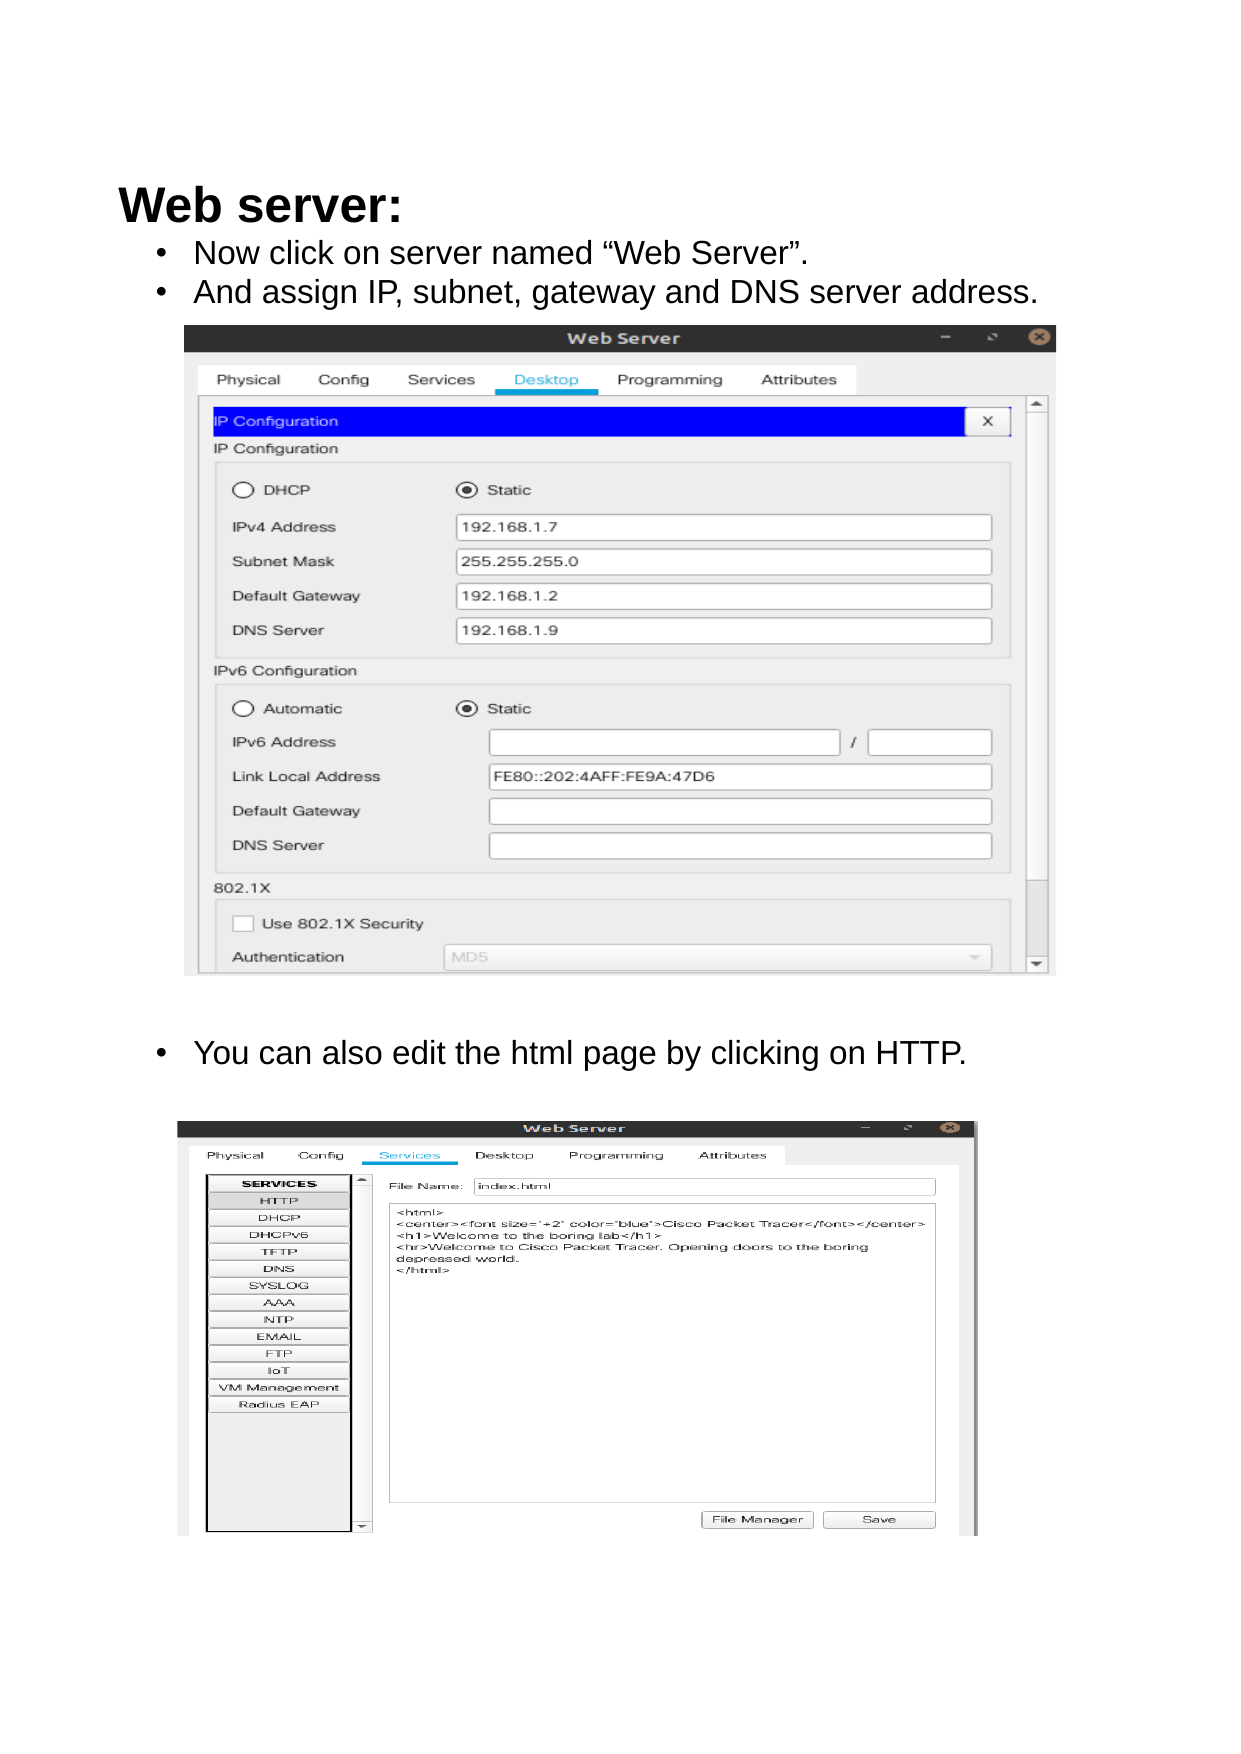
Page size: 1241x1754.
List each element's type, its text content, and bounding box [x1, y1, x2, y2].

list Now click on server named “Web Server”. [156, 233, 1122, 272]
list And assign IP, subnet, gateway and DNS server address. [156, 272, 1122, 310]
list You can also edit the html page by clicking on HTTP. [156, 1033, 1122, 1072]
text Web server: [118, 176, 1122, 233]
picture [177, 1121, 978, 1536]
picture [184, 325, 1057, 976]
